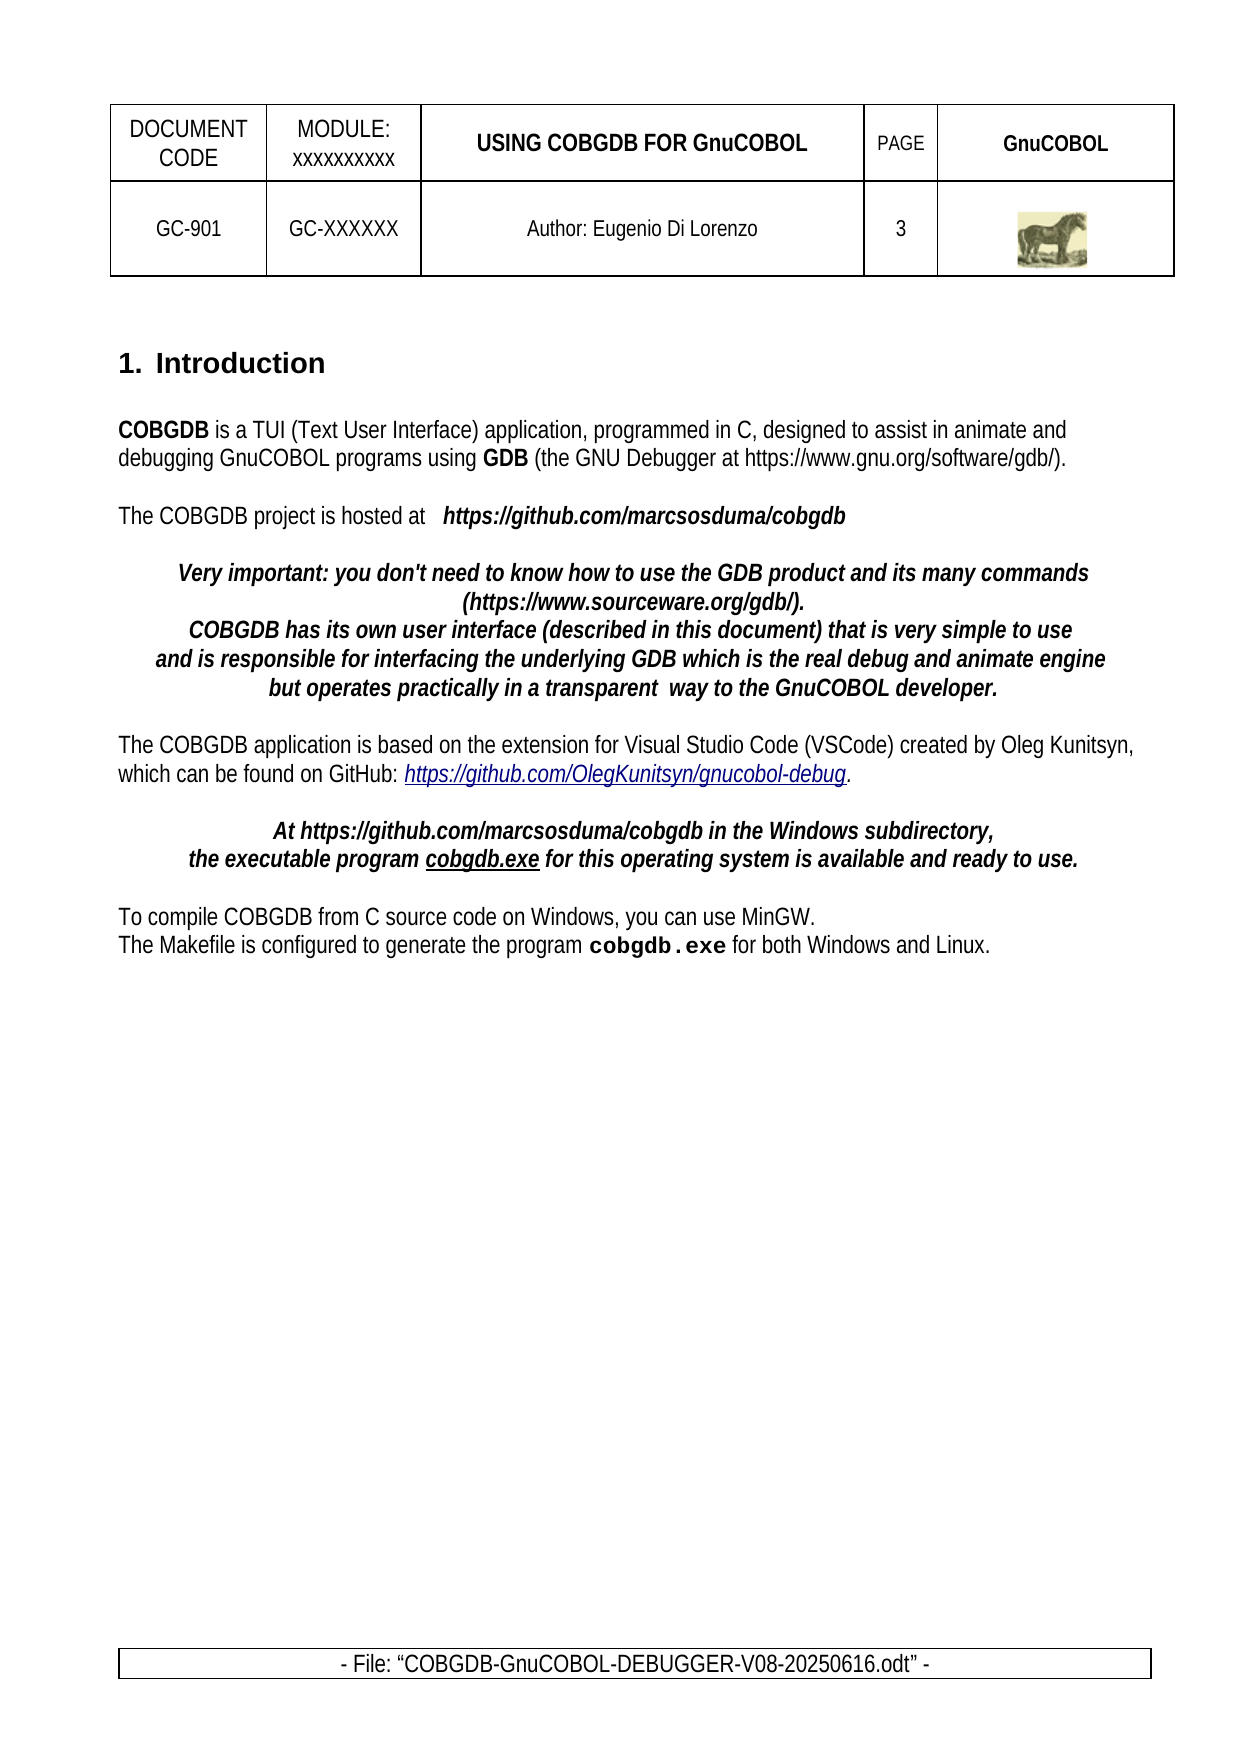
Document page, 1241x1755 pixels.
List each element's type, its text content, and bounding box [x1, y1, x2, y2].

text the executable program cobgdb.exe for this operating system is available and ready to use. [118, 844, 1152, 873]
text but operates practically in a transparent way to the GnuCOBOL developer. [118, 673, 1152, 701]
text COBGDB has its own user interface (described in this document) that is very simple to use [118, 615, 1152, 644]
text The COBGDB application is based on the extension for Visual Studio Code (VSCode) created by Oleg Kunitsyn, which can be found on GitHub: https://github.com/OlegKunitsyn/gnucobol-debug. [118, 730, 1152, 787]
subtitle Introduction [118, 346, 1152, 380]
text The COBGDB project is hosted at https://github.com/marcsosduma/cobgdb [118, 501, 1152, 529]
text To compile COBGDB from C source code on Windows, you can use MinGW. [118, 902, 1152, 931]
text At https://github.com/marcsosduma/cobgdb in the Windows subdirectory, [118, 816, 1152, 844]
text and is responsible for interfacing the underlying GDB which is the real debug and animate engine [118, 644, 1152, 673]
text The Makefile is configured to generate the program cobgdb.exe for both Windows and Linux. [118, 931, 1152, 961]
text Very important: you don't need to know how to use the GDB product and its many commands (https://www.sourceware.org/gdb/). [118, 558, 1152, 615]
text COBGDB is a TUI (Text User Interface) application, programmed in C, designed to assist in animate and debugging GnuCOBOL programs using GDB (the GNU Debugger at https://www.gnu.org/software/gdb/). [118, 415, 1152, 472]
